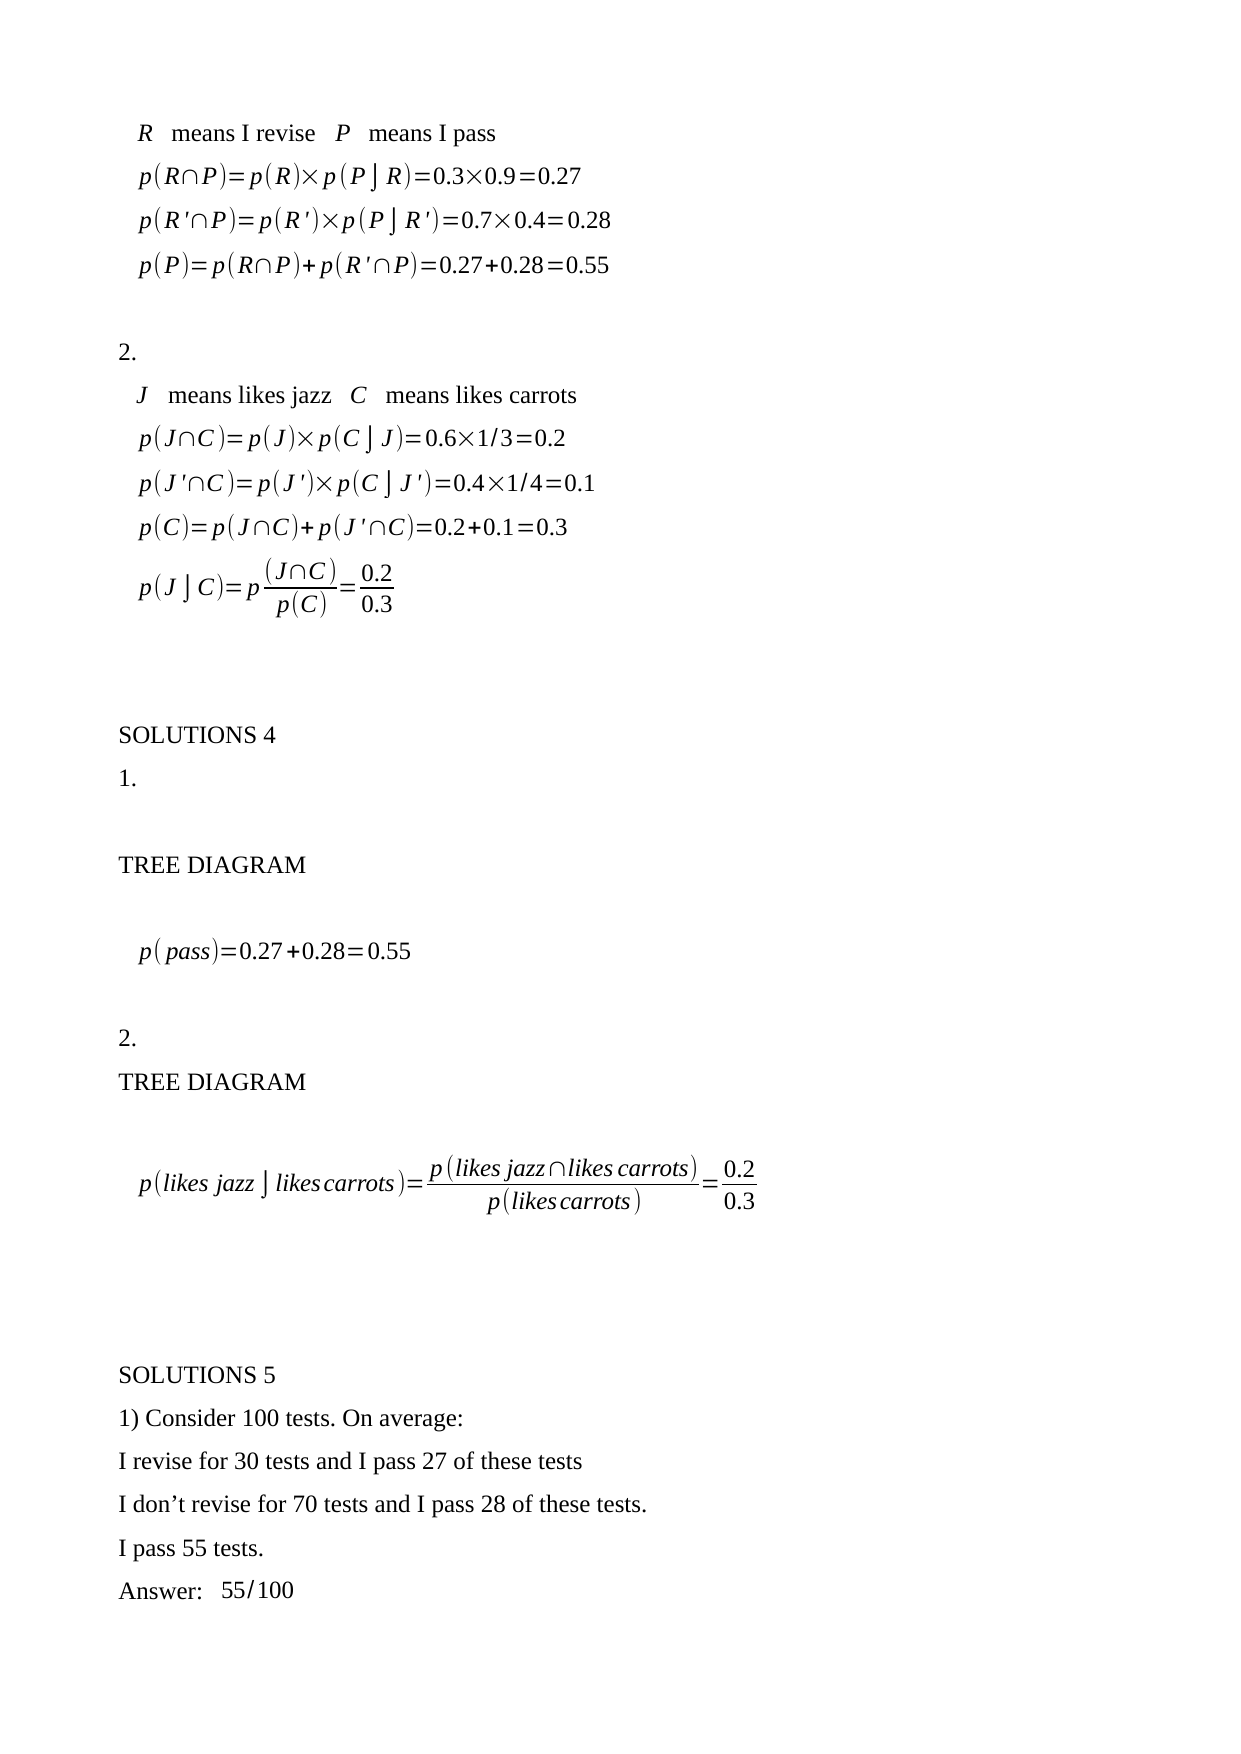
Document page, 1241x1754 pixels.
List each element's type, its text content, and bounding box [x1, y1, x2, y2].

text Answer: [118, 1576, 1122, 1604]
text I don’t revise for 70 tests and I pass 28 of these tests. [118, 1489, 1122, 1518]
text TREE DIAGRAM [118, 1067, 1122, 1095]
text I pass 55 tests. [118, 1533, 1122, 1561]
text 2. [118, 337, 1122, 366]
text TREE DIAGRAM [118, 850, 1122, 878]
text SOLUTIONS 4 [118, 720, 1122, 749]
text 2. [118, 1023, 1122, 1052]
text 1) Consider 100 tests. On average: [118, 1403, 1122, 1432]
text SOLUTIONS 5 [118, 1360, 1122, 1389]
text I revise for 30 tests and I pass 27 of these tests [118, 1446, 1122, 1475]
text 1. [118, 763, 1122, 792]
text means I revisemeans I pass [118, 118, 1122, 147]
text means likes jazzmeans likes carrots [118, 380, 1122, 409]
